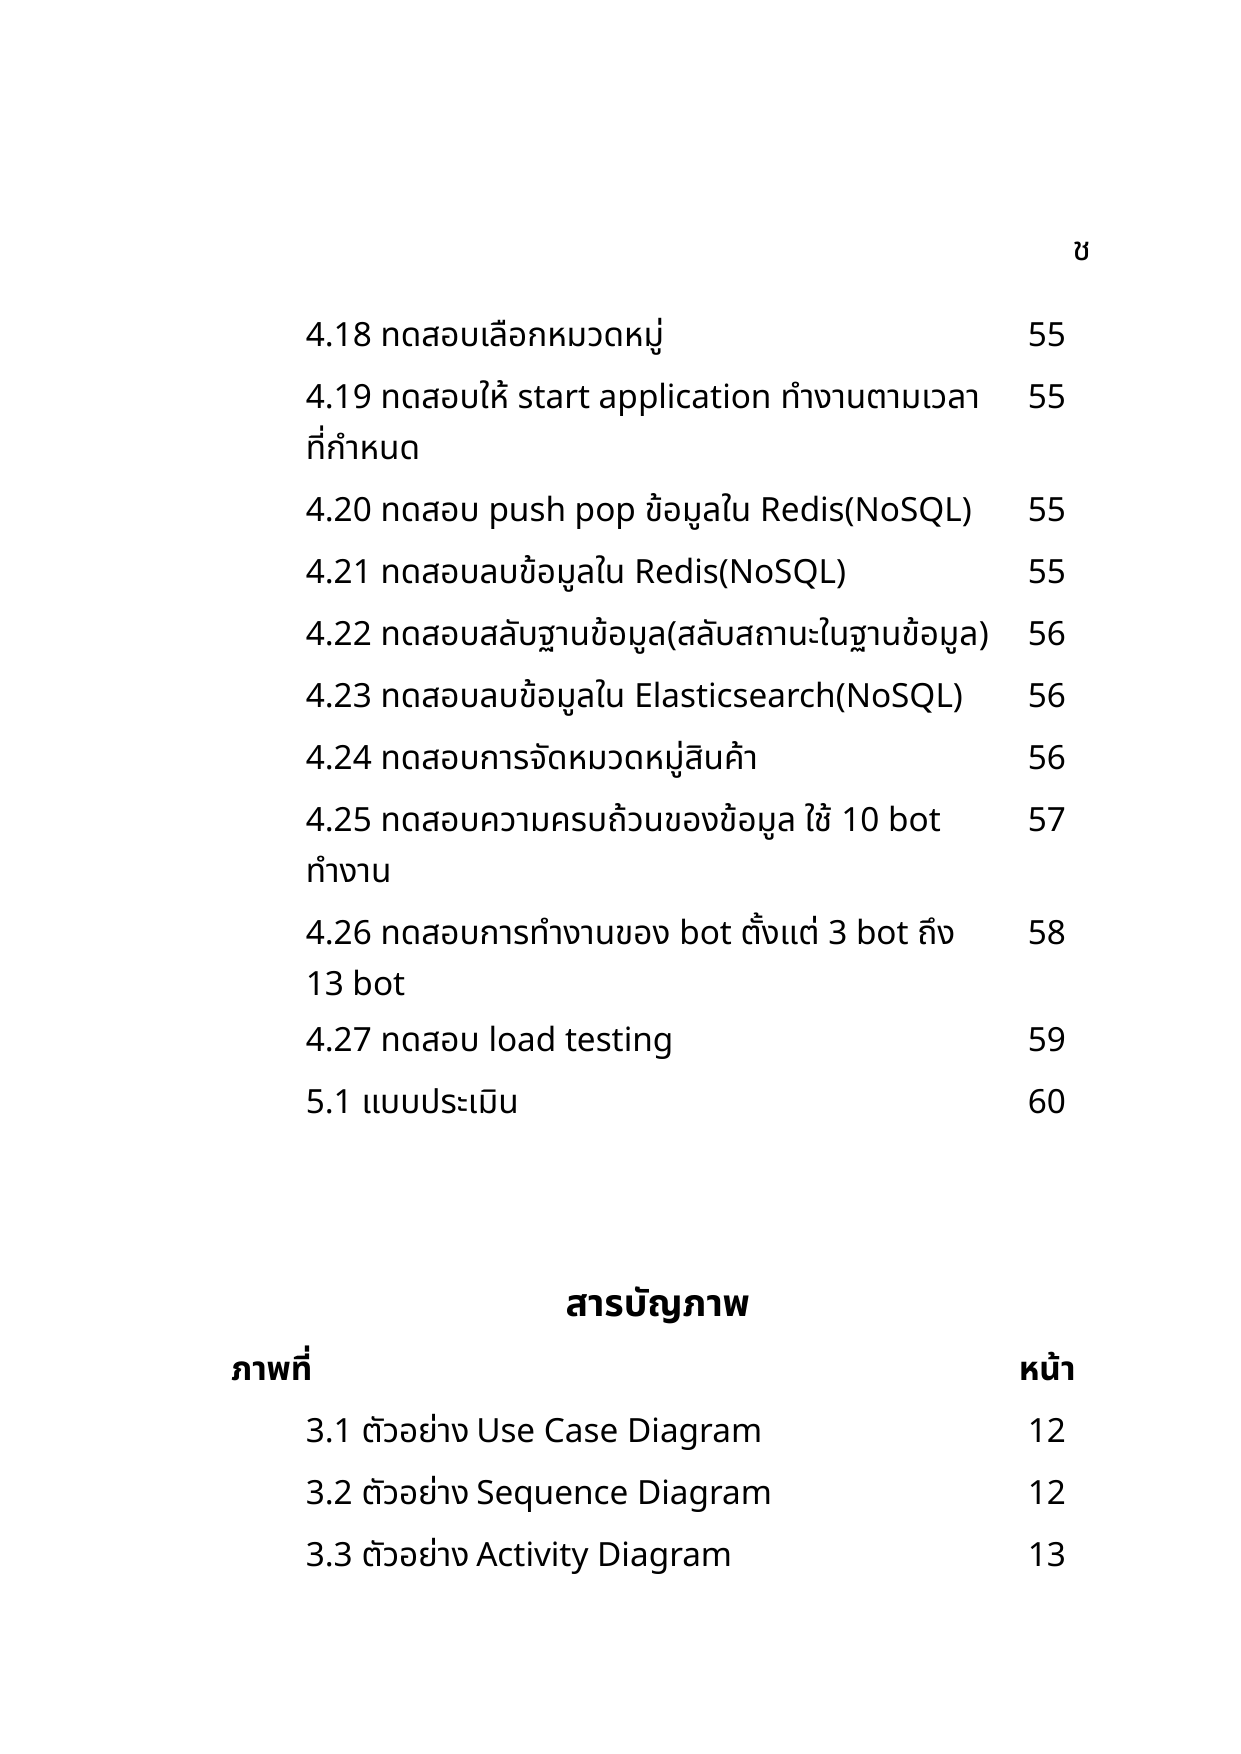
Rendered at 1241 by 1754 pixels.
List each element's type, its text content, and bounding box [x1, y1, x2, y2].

table_cell 4.26 ทดสอบการทำงานของ bot ตั้งแต่ 3 bot ถึง 13 bot [300, 903, 1003, 1010]
table_cell 3.3 ตัวอย่างActivity Diagram [300, 1525, 1003, 1587]
table_cell 59 [1003, 1010, 1091, 1072]
table_cell [225, 666, 300, 728]
table_cell [225, 903, 300, 1010]
table_cell [225, 1010, 300, 1072]
table_cell 12 [1003, 1463, 1091, 1525]
table_cell 4.21 ทดสอบลบข้อมูลใน Redis(NoSQL) [300, 542, 1003, 604]
table_cell 4.19 ทดสอบให้ start application ทำงานตามเวลาที่กำหนด [300, 368, 1003, 480]
table_cell [225, 480, 300, 542]
table_cell [225, 1073, 300, 1134]
table_cell 60 [1003, 1073, 1091, 1134]
table_cell 4.20 ทดสอบ push pop ข้อมูลใน Redis(NoSQL) [300, 480, 1003, 542]
table_cell 55 [1003, 305, 1091, 367]
table_cell 4.18 ทดสอบเลือกหมวดหมู่ [300, 305, 1003, 367]
table_cell [225, 1525, 300, 1587]
table_cell [225, 790, 300, 903]
table_cell 55 [1003, 480, 1091, 542]
table_cell [225, 1401, 300, 1463]
table_cell หน้า [1003, 1339, 1091, 1401]
table_cell 13 [1003, 1525, 1091, 1587]
table_cell 4.25 ทดสอบความครบถ้วนของข้อมูล ใช้ 10 bot ทำงาน [300, 790, 1003, 903]
table_cell 56 [1003, 604, 1091, 666]
table_cell ภาพที่ [225, 1339, 1003, 1401]
table_cell [225, 542, 300, 604]
table_cell 56 [1003, 666, 1091, 728]
table_cell 4.24 ทดสอบการจัดหมวดหมู่สินค้า [300, 728, 1003, 790]
table_cell [225, 604, 300, 666]
table_cell 58 [1003, 903, 1091, 1010]
table_cell 12 [1003, 1401, 1091, 1463]
table_cell 55 [1003, 368, 1091, 480]
table_cell [225, 368, 300, 480]
table_cell 3.2 ตัวอย่างSequence Diagram [300, 1463, 1003, 1525]
table_cell 4.23 ทดสอบลบข้อมูลใน Elasticsearch(NoSQL) [300, 666, 1003, 728]
table_cell [225, 305, 300, 367]
table_cell 5.1 แบบประเมิน [300, 1073, 1003, 1134]
table_cell 55 [1003, 542, 1091, 604]
table_cell [225, 1463, 300, 1525]
table_cell 3.1 ตัวอย่างUse Case Diagram [300, 1401, 1003, 1463]
table_cell 56 [1003, 728, 1091, 790]
table_cell 4.22 ทดสอบสลับฐานข้อมูล(สลับสถานะในฐานข้อมูล) [300, 604, 1003, 666]
table_cell 57 [1003, 790, 1091, 903]
table_cell [225, 728, 300, 790]
table_header สารบัญภาพ [225, 1271, 1091, 1339]
table_cell 4.27 ทดสอบ load testing [300, 1010, 1003, 1072]
